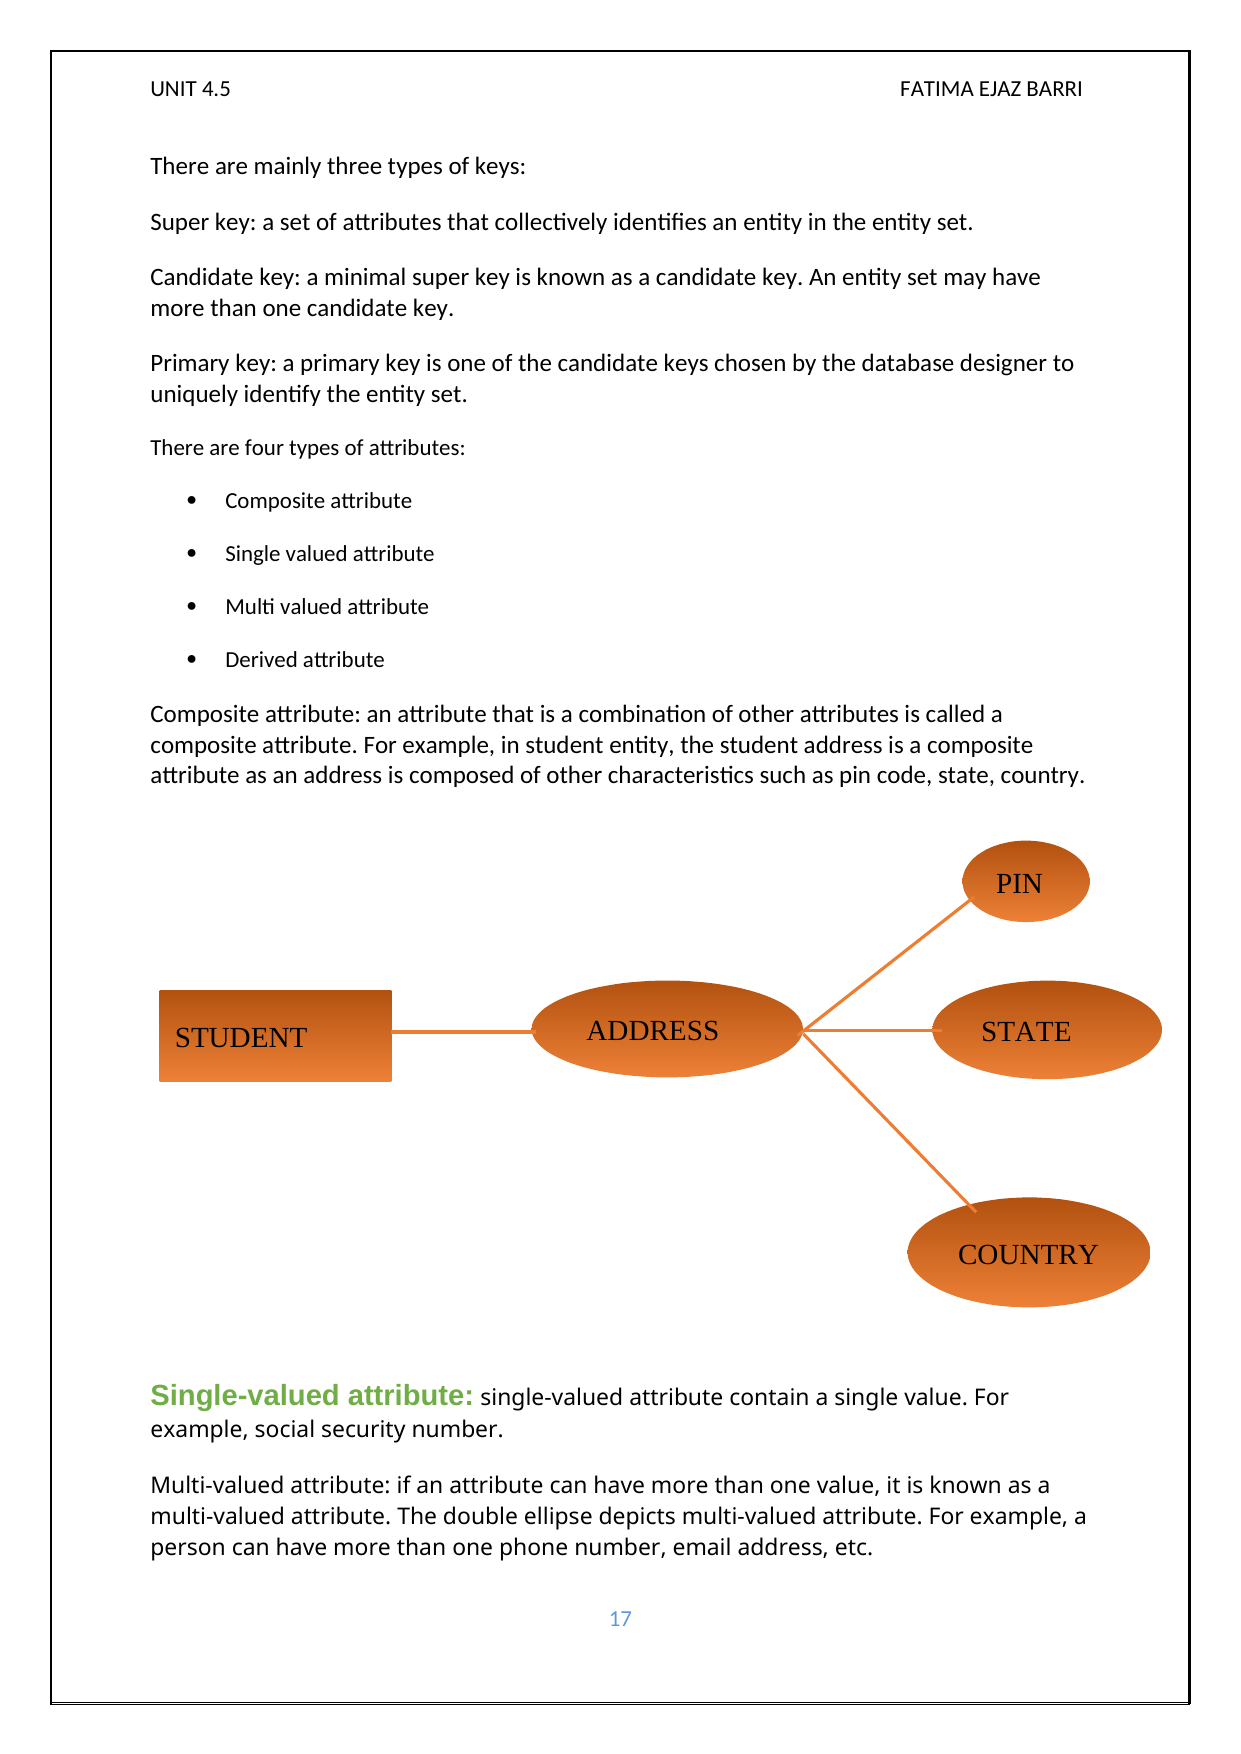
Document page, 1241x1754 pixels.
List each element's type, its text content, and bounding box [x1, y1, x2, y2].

list Multi valued attribute [188, 592, 1090, 620]
text There are four types of attributes: [150, 433, 1090, 461]
list Single valued attribute [188, 539, 1090, 567]
text Super key: a set of attributes that collectively identifies an entity in the entity set. [150, 206, 1090, 236]
text Primary key: a primary key is one of the candidate keys chosen by the database designer to uniquely identify the entity set. [150, 347, 1090, 408]
text Candidate key: a minimal super key is known as a candidate key. An entity set may have more than one candidate key. [150, 261, 1090, 322]
text There are mainly three types of keys: [150, 150, 1090, 181]
text Composite attribute: an attribute that is a combination of other attributes is called a composite attribute. For example, in student entity, the student address is a composite attribute as an address is composed of other characteristics such as pin code, state, country. [150, 698, 1090, 790]
list Derived attribute [188, 645, 1090, 673]
text Multi-valued attribute: if an attribute can have more than one value, it is known as a multi-valued attribute. The double ellipse depicts multi-valued attribute. For example, a person can have more than one phone number, email address, etc. [150, 1469, 1090, 1562]
list Composite attribute [188, 486, 1090, 514]
text Single-valued attribute: single-valued attribute contain a single value. For example, social security number. [150, 1378, 1090, 1444]
